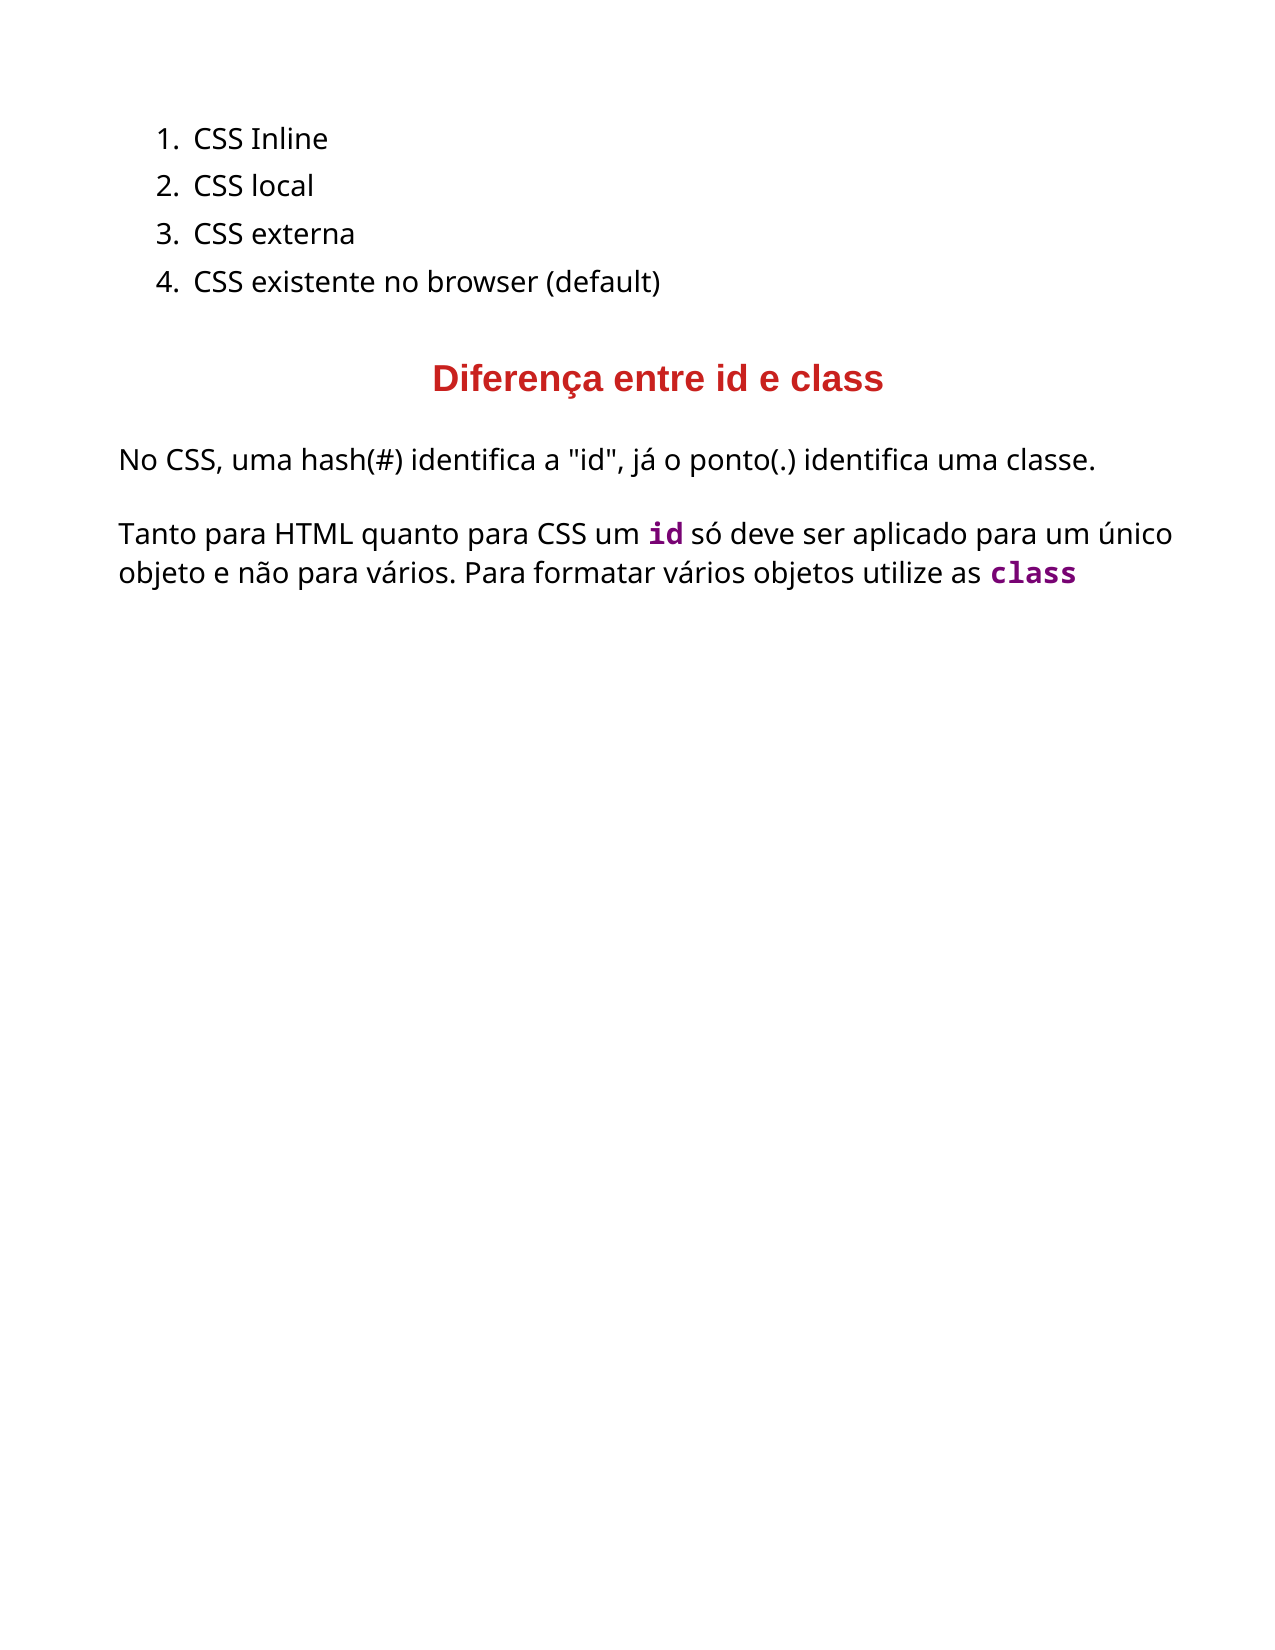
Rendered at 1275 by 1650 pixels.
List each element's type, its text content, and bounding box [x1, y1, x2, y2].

list CSS externa [156, 213, 1157, 253]
text No CSS, uma hash(#) identifica a "id", já o ponto(.) identifica uma classe. [118, 399, 1198, 479]
list CSS existente no browser (default) [156, 261, 1157, 301]
text Tanto para HTML quanto para CSS um id só deve ser aplicado para um único objeto e não para vários. Para formatar vários objetos utilize as class [118, 513, 1198, 592]
list CSS Inline [156, 118, 1157, 158]
text Diferença entre id e class [118, 356, 1198, 399]
list CSS local [156, 166, 1157, 205]
